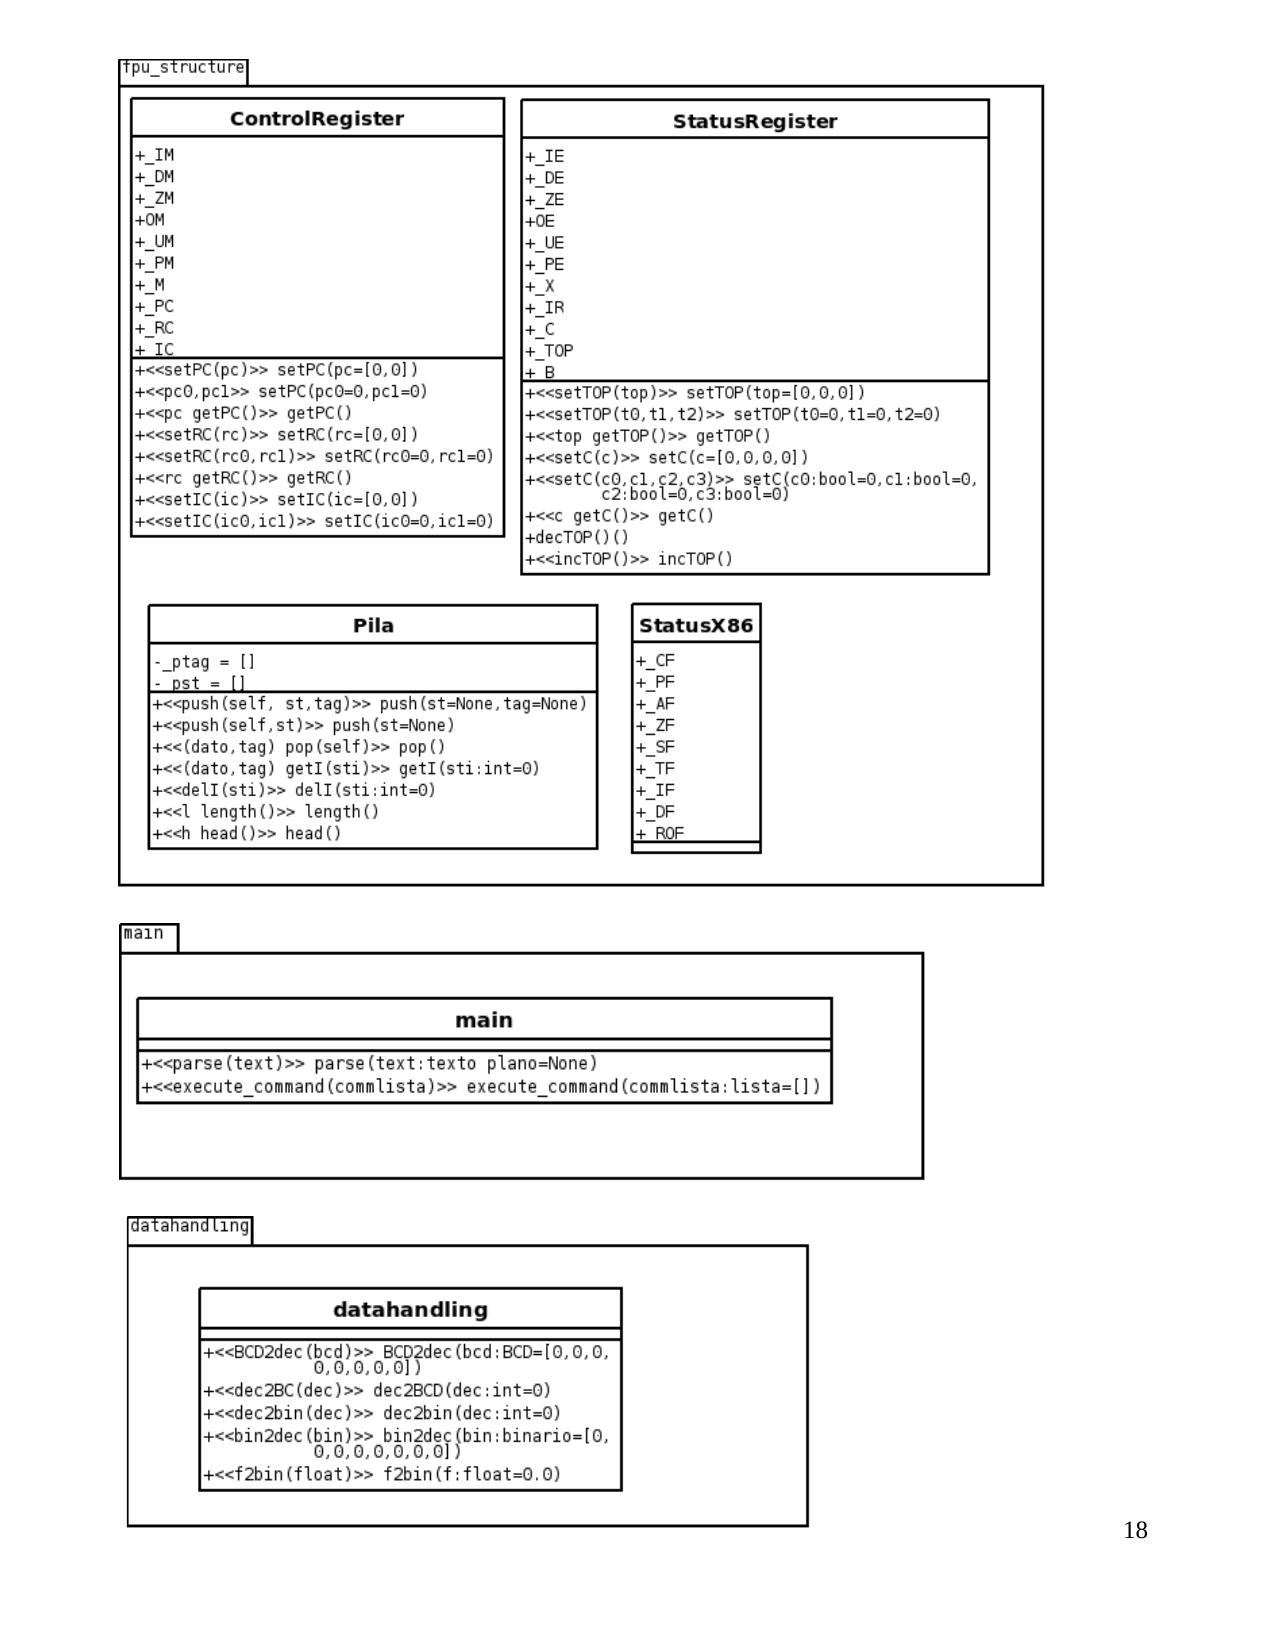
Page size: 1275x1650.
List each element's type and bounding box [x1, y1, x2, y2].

picture [118, 59, 1047, 888]
picture [126, 1216, 812, 1529]
picture [119, 923, 926, 1183]
